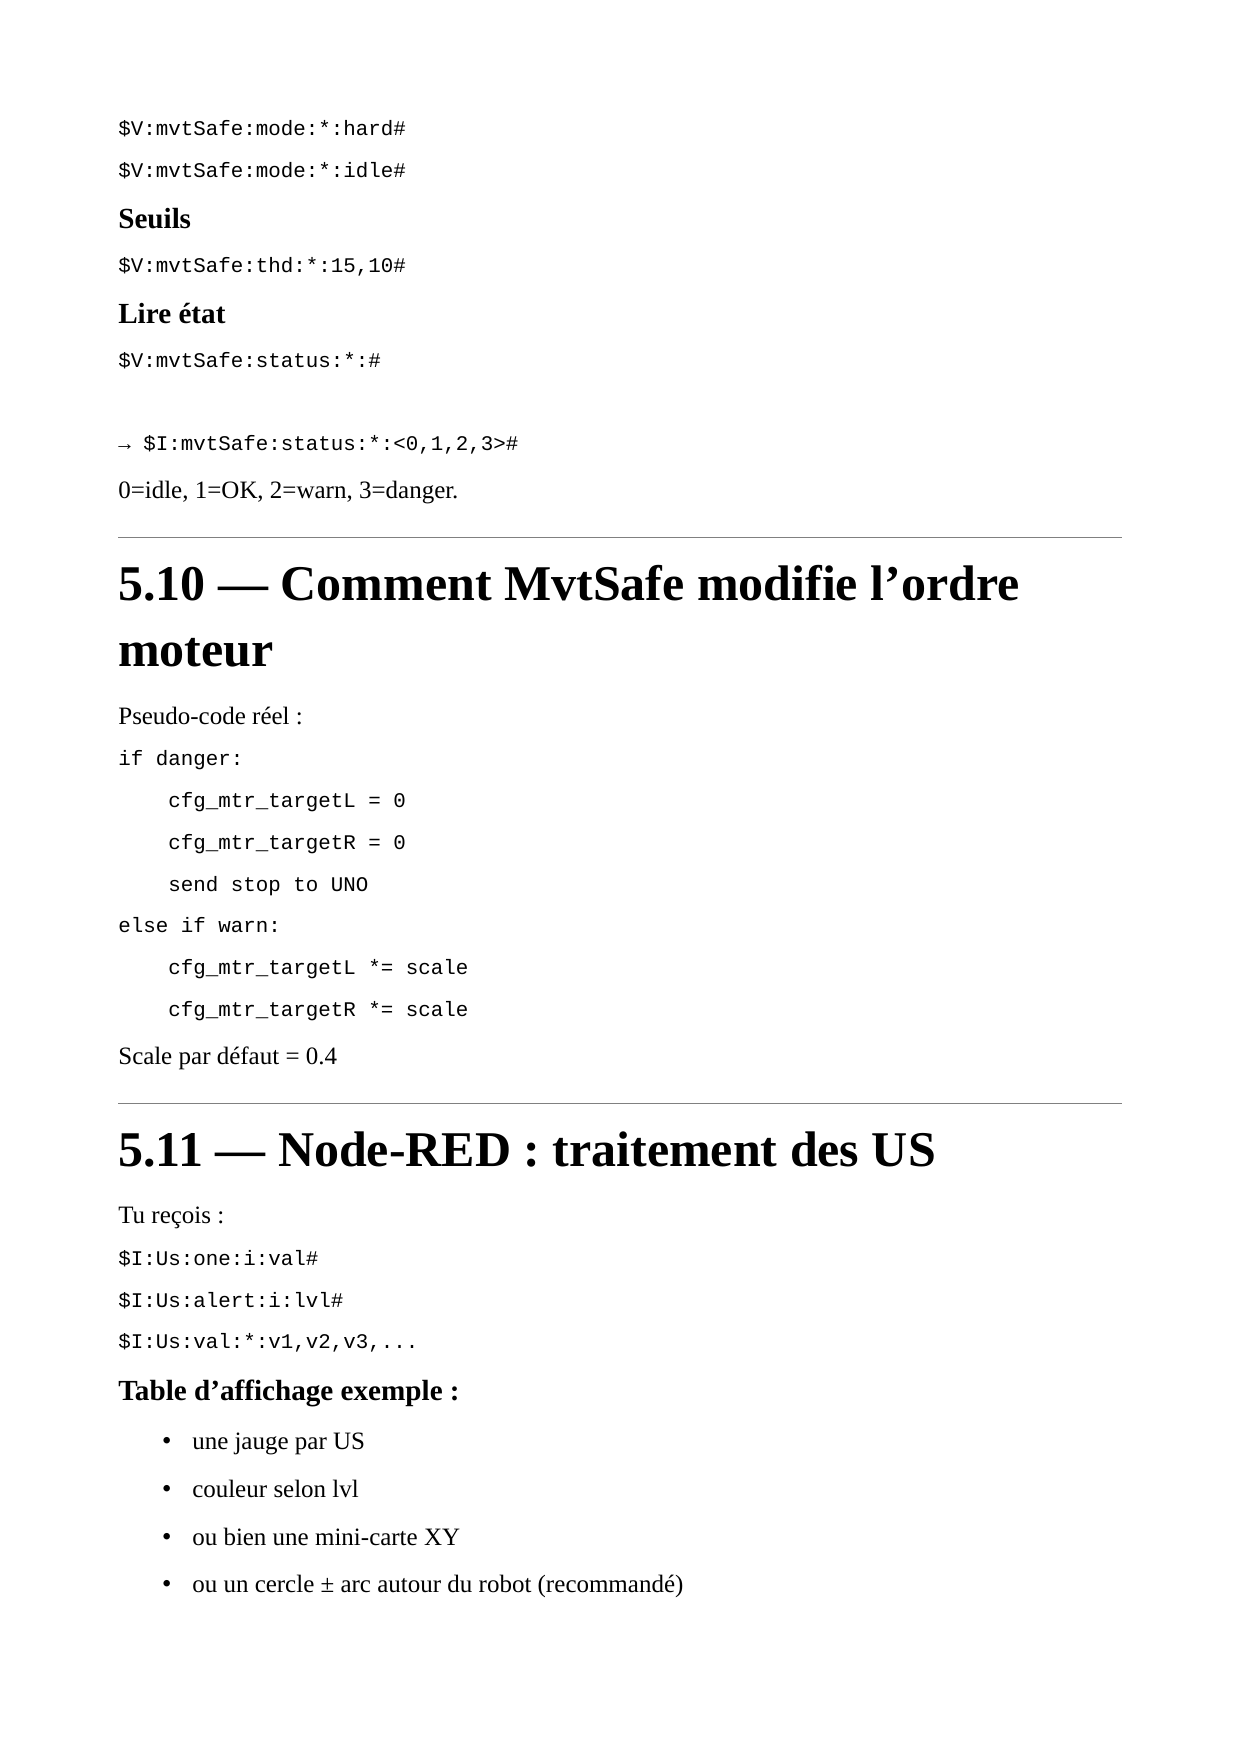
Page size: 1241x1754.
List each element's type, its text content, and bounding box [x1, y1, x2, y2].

text $V:mvtSafe:mode:*:idle# [118, 160, 1122, 183]
list ou bien une mini-carte XY [162, 1522, 1122, 1550]
text cfg_mtr_targetL *= scale [118, 957, 1122, 981]
text $V:mvtSafe:mode:*:hard# [118, 118, 1122, 142]
text $I:Us:one:i:val# [118, 1248, 1122, 1272]
text $I:Us:alert:i:lvl# [118, 1290, 1122, 1313]
text Tu reçois : [118, 1200, 1122, 1229]
text cfg_mtr_targetR *= scale [118, 999, 1122, 1023]
text else if warn: [118, 915, 1122, 939]
text Scale par défaut = 0.4 [118, 1041, 1122, 1069]
text → $I:mvtSafe:status:*:<0,1,2,3># [118, 433, 1122, 457]
text send stop to UNO [118, 874, 1122, 897]
subtitle Lire état [118, 297, 1122, 330]
text cfg_mtr_targetL = 0 [118, 790, 1122, 814]
text if danger: [118, 748, 1122, 772]
text Pseudo-code réel : [118, 701, 1122, 729]
text 0=idle, 1=OK, 2=warn, 3=danger. [118, 475, 1122, 504]
text $V:mvtSafe:thd:*:15,10# [118, 255, 1122, 278]
subtitle Table d’affichage exemple : [118, 1373, 1122, 1407]
text cfg_mtr_targetR = 0 [118, 832, 1122, 856]
list une jauge par US [162, 1426, 1122, 1455]
subtitle 5.10 — Comment MvtSafe modifie l’ordre moteur [118, 554, 1122, 678]
list couleur selon lvl [162, 1474, 1122, 1503]
subtitle Seuils [118, 202, 1122, 235]
text $V:mvtSafe:status:*:# [118, 350, 1122, 373]
subtitle 5.11 — Node-RED : traitement des US [118, 1120, 1122, 1177]
text $I:Us:val:*:v1,v2,v3,... [118, 1332, 1122, 1355]
list ou un cercle ± arc autour du robot (recommandé) [162, 1569, 1122, 1598]
